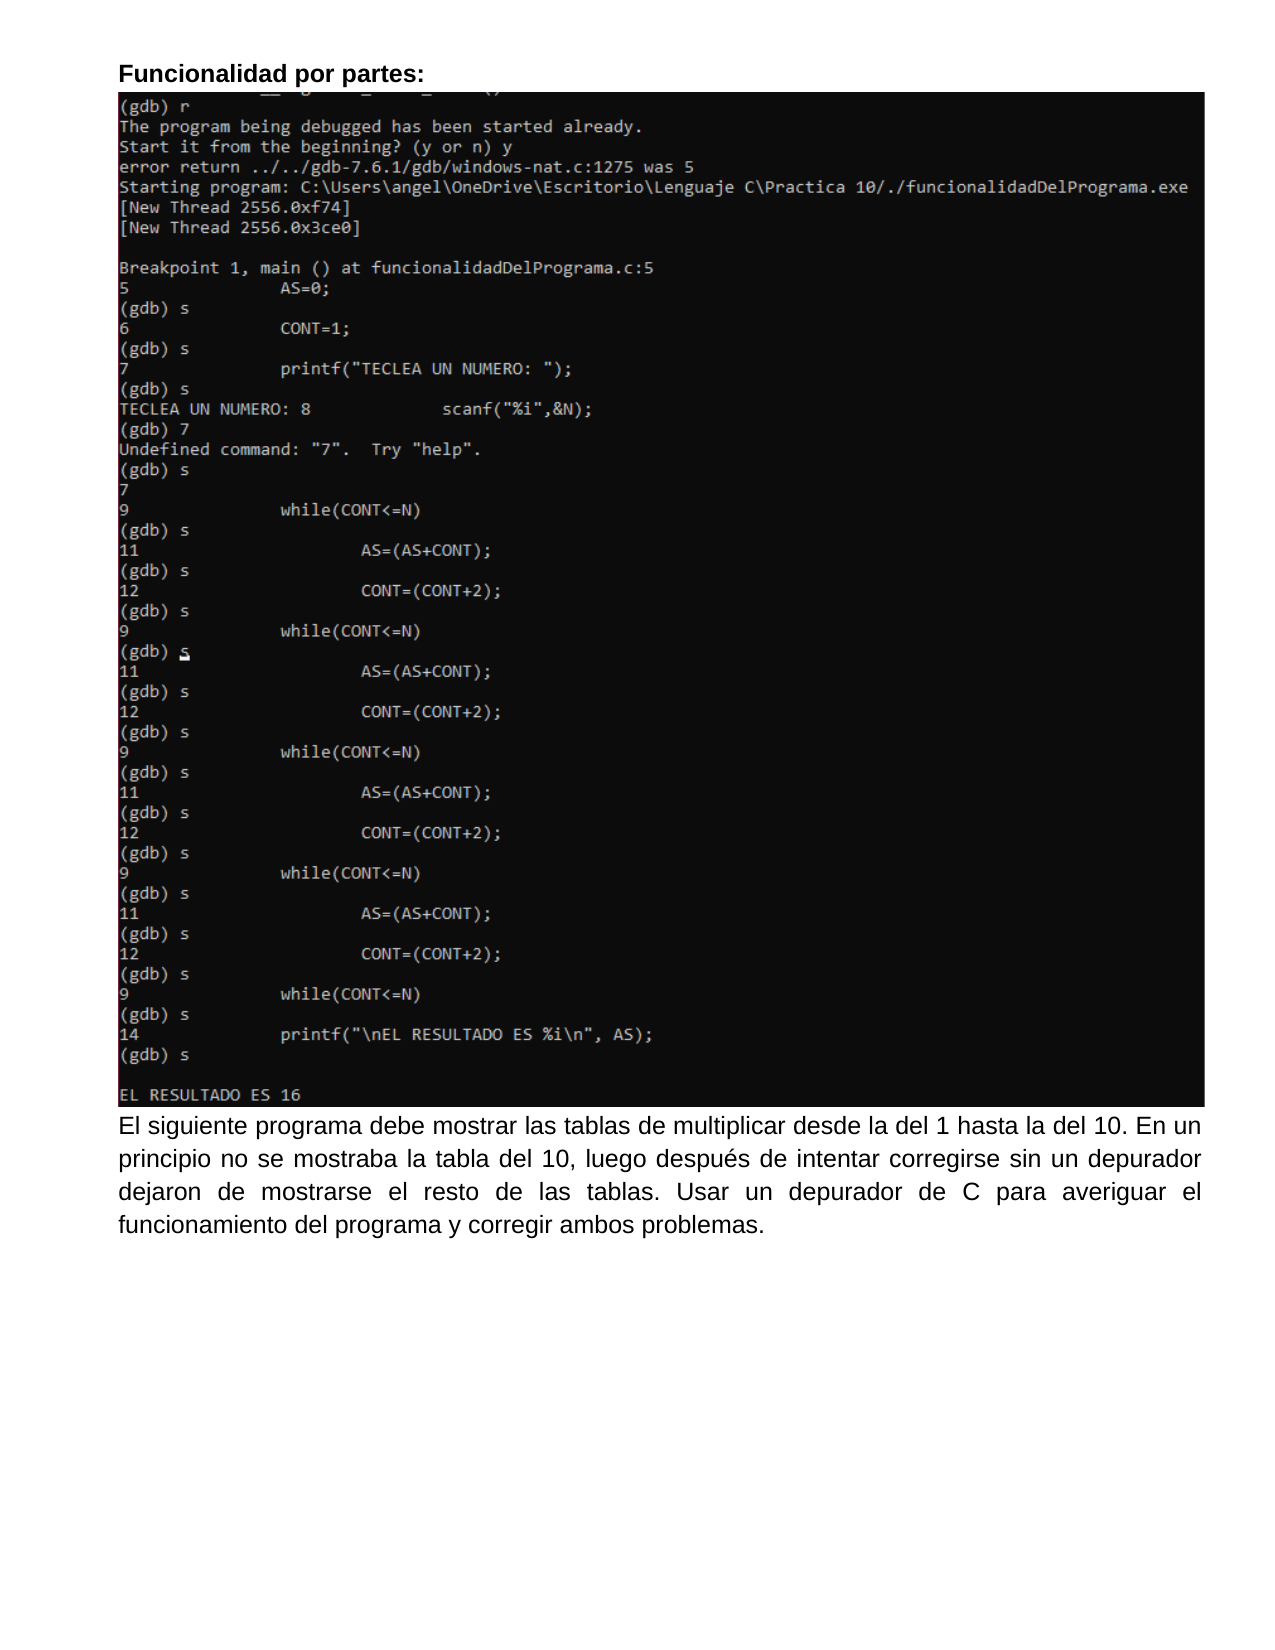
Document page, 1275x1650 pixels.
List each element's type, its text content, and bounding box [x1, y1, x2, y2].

text El siguiente programa debe mostrar las tablas de multiplicar desde la del 1 hasta la del 10. En un principio no se mostraba la tabla del 10, luego después de intentar corregirse sin un depurador dejaron de mostrarse el resto de las tablas. Usar un depurador de C para averiguar el funcionamiento del programa y corregir ambos problemas. [118, 1111, 1205, 1239]
text Funcionalidad por partes: [118, 59, 1205, 92]
